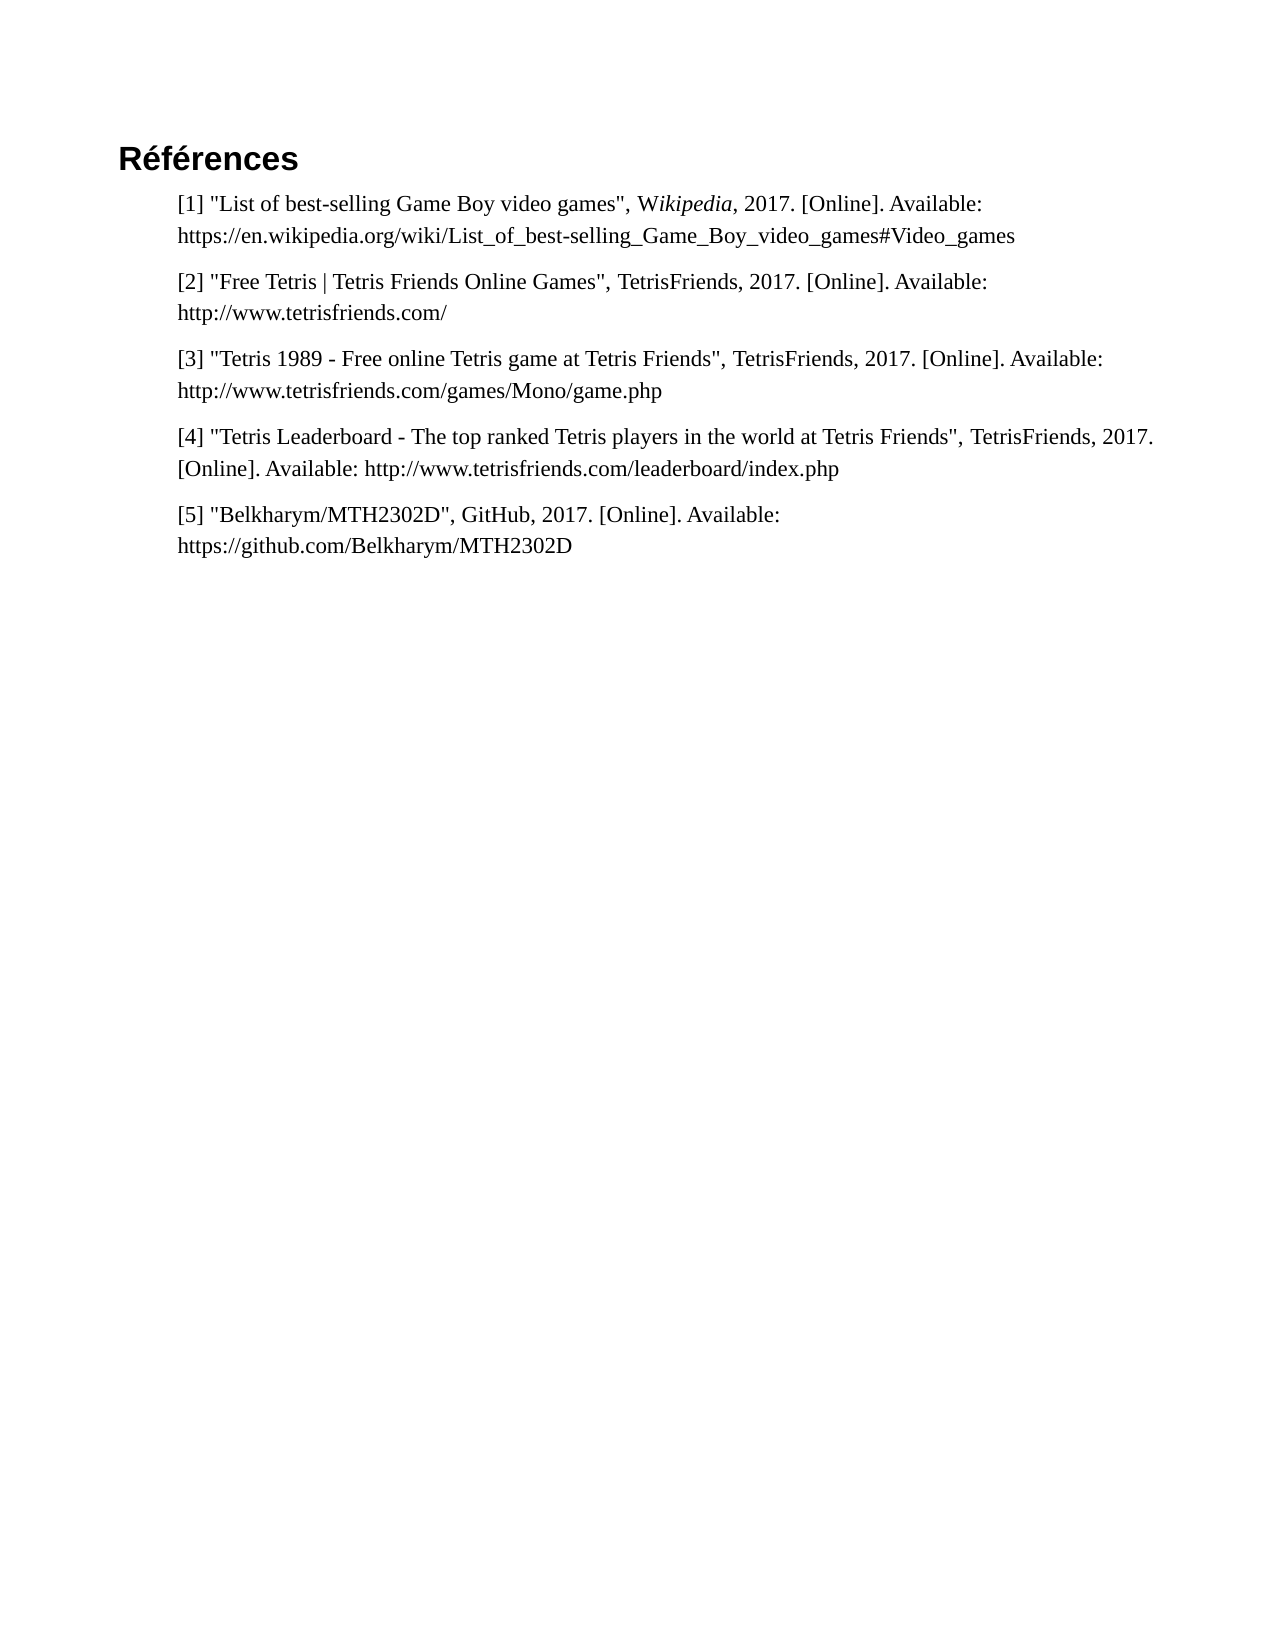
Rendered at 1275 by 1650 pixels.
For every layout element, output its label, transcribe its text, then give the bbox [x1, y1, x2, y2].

text [3] "Tetris 1989 - Free online Tetris game at Tetris Friends", TetrisFriends, 2017. [Online]. Available: http://www.tetrisfriends.com/games/Mono/game.php [177, 346, 1157, 403]
text [5] "Belkharym/MTH2302D", GitHub, 2017. [Online]. Available: https://github.com/Belkharym/MTH2302D [177, 501, 1157, 559]
text [2] "Free Tetris | Tetris Friends Online Games", TetrisFriends, 2017. [Online]. Available: http://www.tetrisfriends.com/ [177, 268, 1157, 326]
subtitle Références [118, 139, 1157, 178]
text [4] "Tetris Leaderboard - The top ranked Tetris players in the world at Tetris Friends", TetrisFriends, 2017. [Online]. Available: http://www.tetrisfriends.com/leaderboard/index.php [177, 423, 1157, 481]
text [1] "List of best-selling Game Boy video games", Wikipedia, 2017. [Online]. Available: https://en.wikipedia.org/wiki/List_of_best-selling_Game_Boy_video_games#Video_games [177, 190, 1157, 248]
